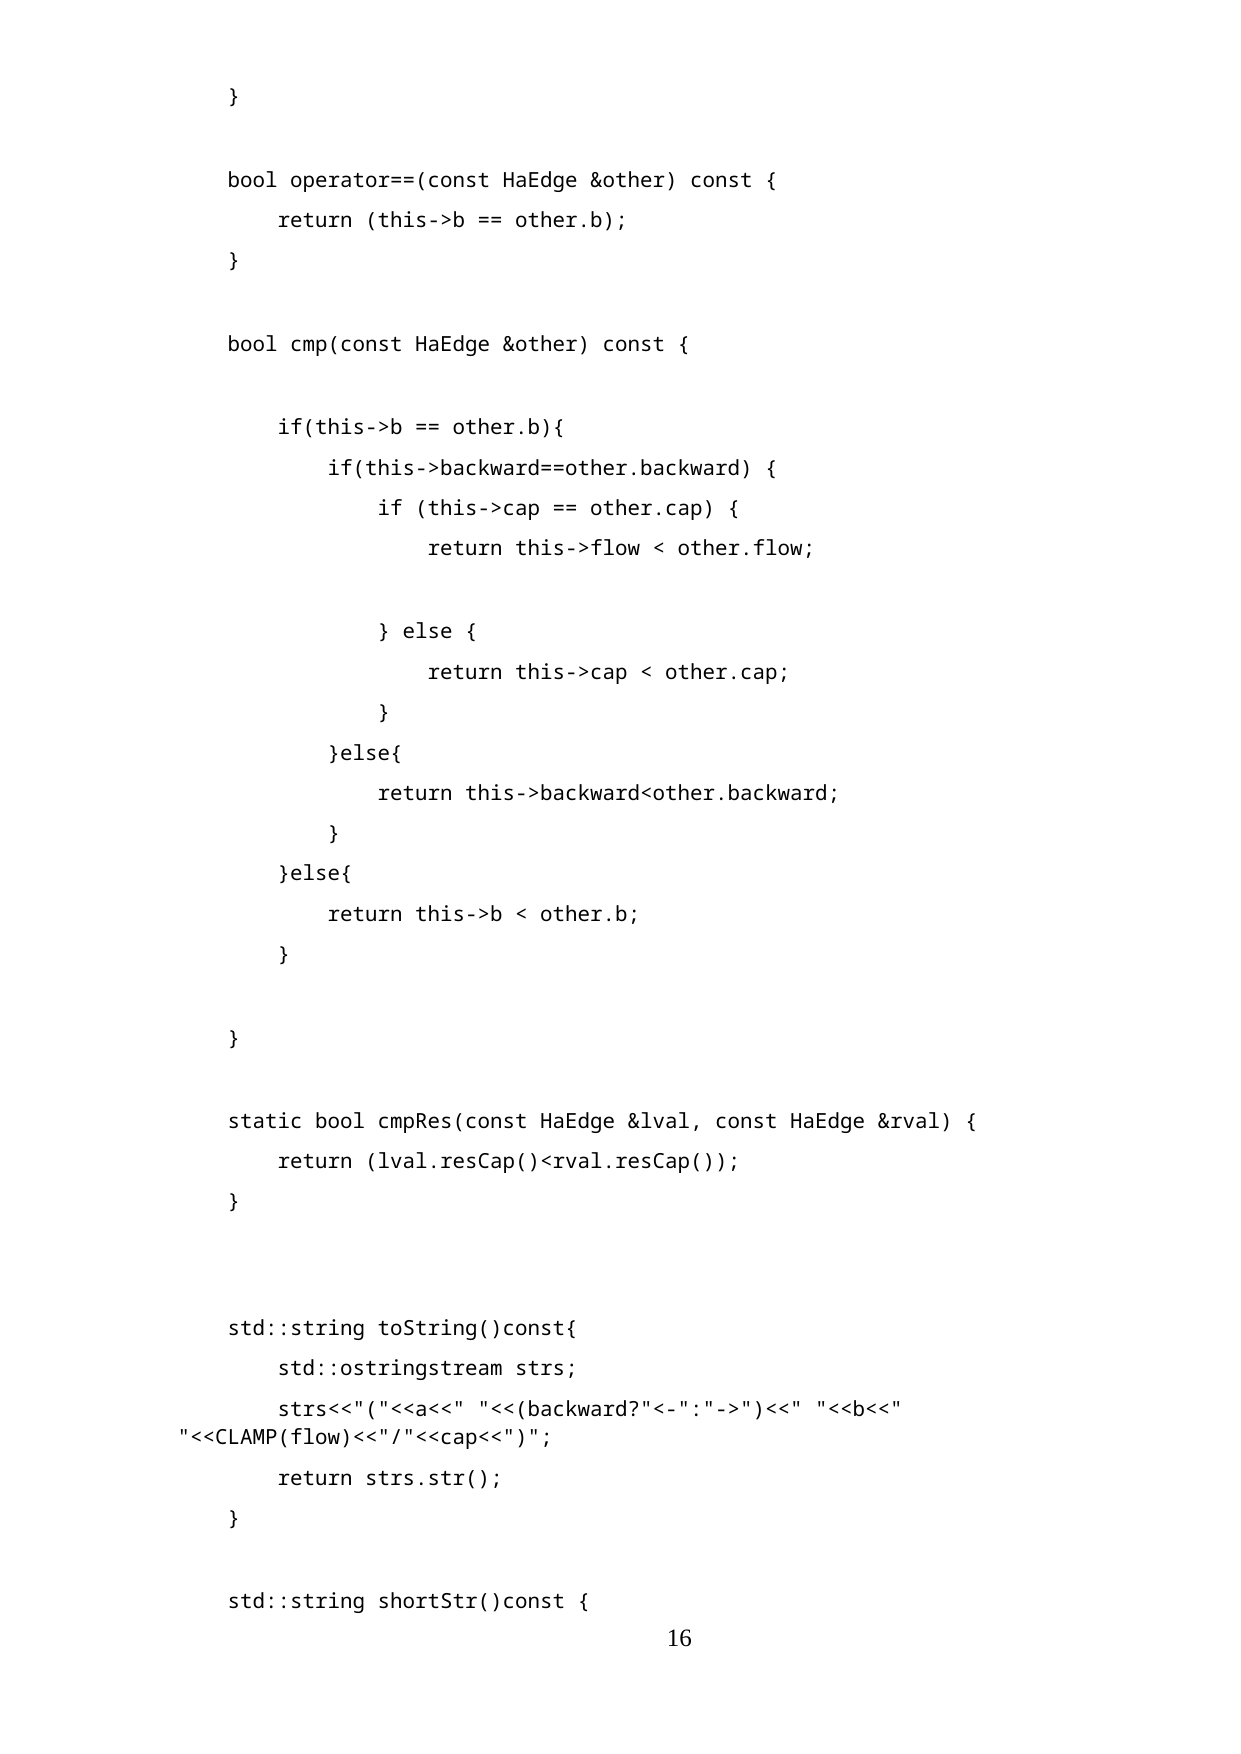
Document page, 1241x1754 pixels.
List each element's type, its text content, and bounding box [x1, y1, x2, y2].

text std::ostringstream strs; [177, 1353, 1181, 1382]
text } [177, 245, 1181, 274]
text bool operator==(const HaEdge &other) const { [177, 165, 1181, 193]
text } else { [177, 617, 1181, 645]
text } [177, 81, 1181, 110]
text return this->backward<other.backward; [177, 778, 1181, 806]
text return (lval.resCap()<rval.resCap()); [177, 1146, 1181, 1175]
text } [177, 939, 1181, 968]
text strs<<"("<<a<<" "<<(backward?"<-":"->")<<" "<<b<<" "<<CLAMP(flow)<<"/"<<cap<<")"; [177, 1394, 1181, 1451]
text return this->cap < other.cap; [177, 657, 1181, 685]
text if (this->cap == other.cap) { [177, 493, 1181, 521]
text } [177, 1187, 1181, 1215]
text return (this->b == other.b); [177, 205, 1181, 233]
text if(this->b == other.b){ [177, 412, 1181, 441]
text return this->flow < other.flow; [177, 533, 1181, 562]
text std::string shortStr()const { [177, 1586, 1181, 1615]
text return strs.str(); [177, 1463, 1181, 1491]
text } [177, 1503, 1181, 1531]
text } [177, 1023, 1181, 1051]
text bool cmp(const HaEdge &other) const { [177, 329, 1181, 357]
text std::string toString()const{ [177, 1313, 1181, 1342]
text } [177, 818, 1181, 847]
text if(this->backward==other.backward) { [177, 453, 1181, 481]
text } [177, 697, 1181, 726]
text }else{ [177, 858, 1181, 887]
text }else{ [177, 738, 1181, 766]
text return this->b < other.b; [177, 899, 1181, 927]
text static bool cmpRes(const HaEdge &lval, const HaEdge &rval) { [177, 1106, 1181, 1134]
